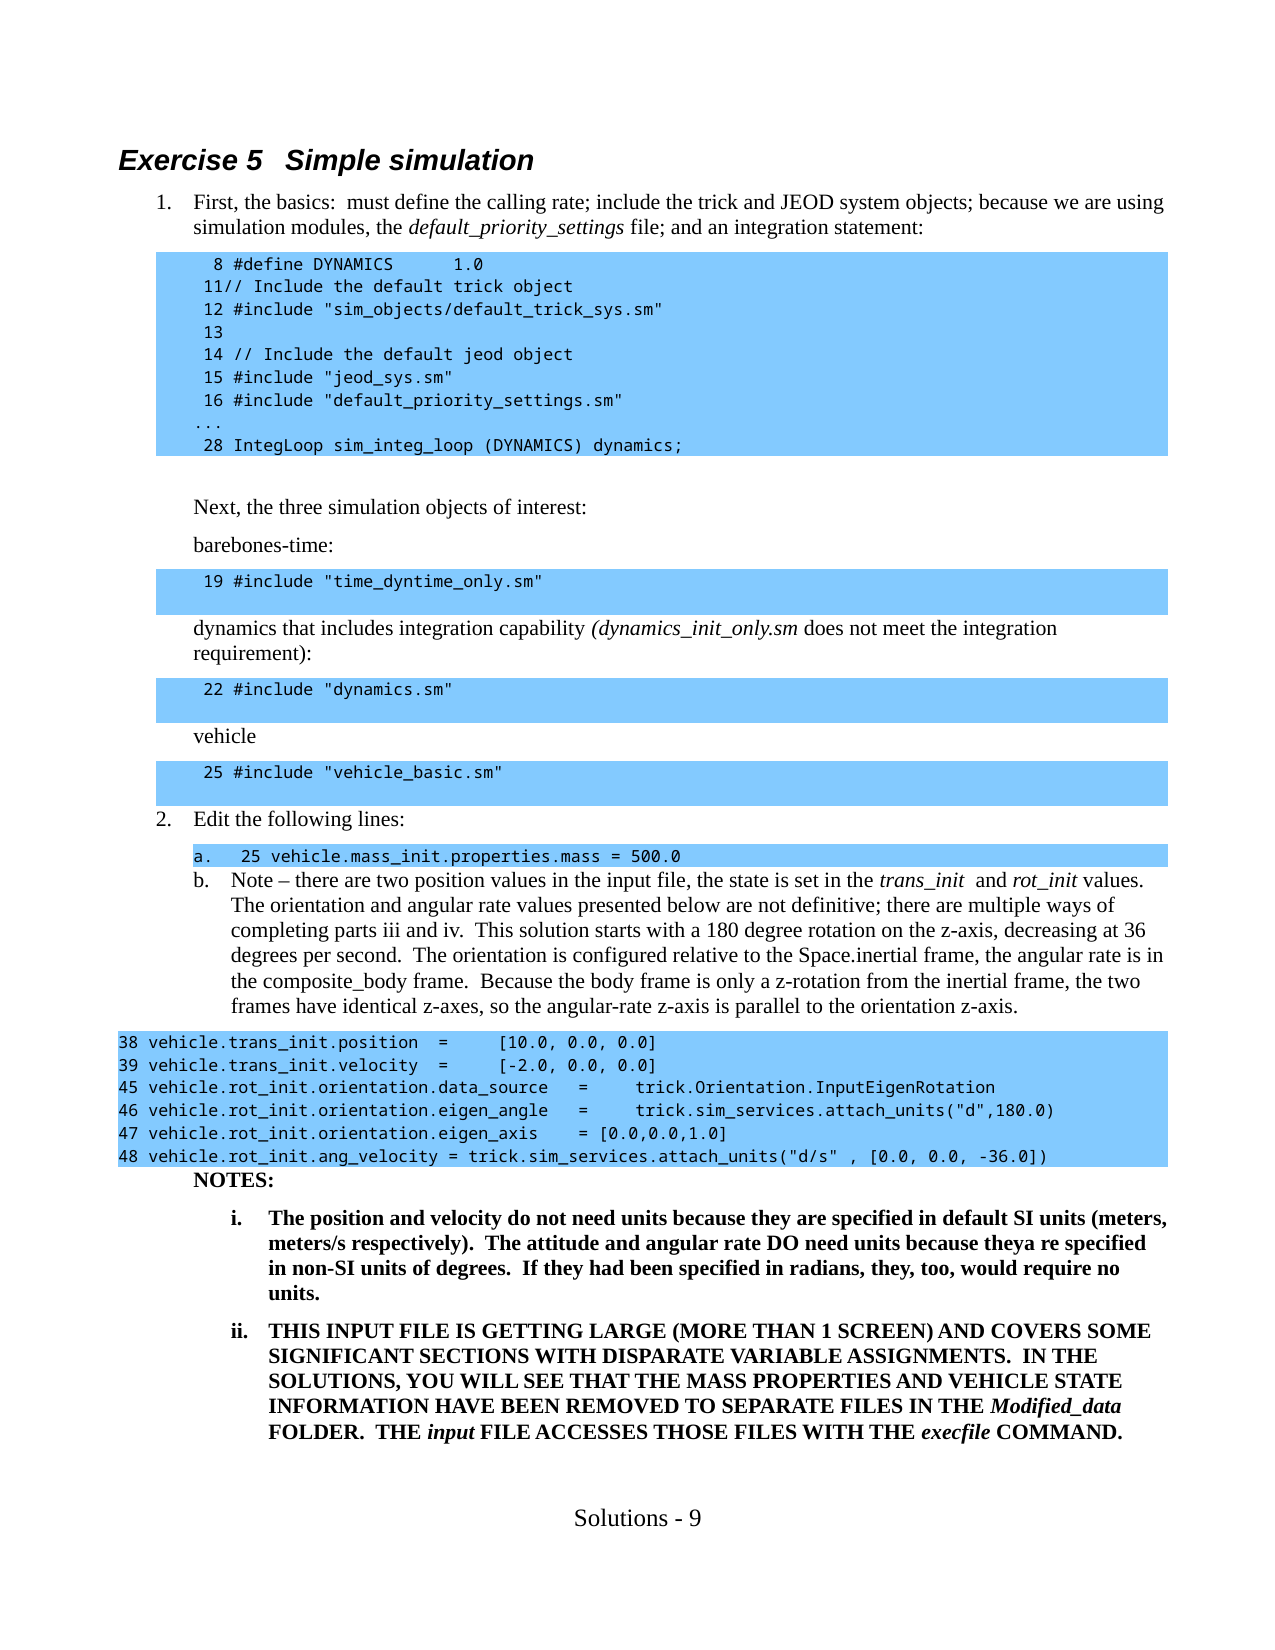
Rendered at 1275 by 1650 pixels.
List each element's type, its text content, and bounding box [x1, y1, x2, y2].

list NOTES: [156, 1167, 1168, 1192]
list 15 #include "jeod_sys.sm" [156, 366, 1168, 388]
list Note – there are two position values in the input file, the state is set in the trans_init and rot_init values. The orientation and angular rate values presented below are not definitive; there are multiple ways of completing parts iii and iv. This solution starts with a 180 degree rotation on the z-axis, decreasing at 36 degrees per second. The orientation is configured relative to the Space.inertial frame, the angular rate is in the composite_body frame. Because the body frame is only a z-rotation from the inertial frame, the two frames have identical z-axes, so the angular-rate z-axis is parallel to the orientation z-axis. [193, 867, 1168, 1018]
list First, the basics: must define the calling rate; include the trick and JEOD system objects; because we are using simulation modules, the default_priority_settings file; and an integration statement: [156, 189, 1168, 239]
list 38 vehicle.trans_init.position = [10.0, 0.0, 0.0] [118, 1031, 1168, 1053]
list Edit the following lines: [156, 806, 1168, 832]
list 11// Include the default trick object [156, 275, 1168, 297]
list 45 vehicle.rot_init.orientation.data_source = trick.Orientation.InputEigenRotation [118, 1076, 1168, 1099]
list 13 [156, 320, 1168, 343]
list vehicle [156, 723, 1168, 748]
list 22 #include "dynamics.sm" [156, 678, 1168, 701]
list 39 vehicle.trans_init.velocity = [-2.0, 0.0, 0.0] [118, 1053, 1168, 1076]
list 48 vehicle.rot_init.ang_velocity = trick.sim_services.attach_units("d/s" , [0.0, 0.0, -36.0]) [118, 1144, 1168, 1167]
list 14 // Include the default jeod object [156, 343, 1168, 366]
list The position and velocity do not need units because they are specified in default SI units (meters, meters/s respectively). The attitude and angular rate DO need units because theya re specified in non-SI units of degrees. If they had been specified in radians, they, too, would require no units. [231, 1204, 1168, 1305]
list dynamics that includes integration capability (dynamics_init_only.sm does not meet the integration requirement): [156, 615, 1168, 665]
list 12 #include "sim_objects/default_trick_sys.sm" [156, 297, 1168, 320]
subtitle Simple simulation [118, 143, 1168, 177]
list 8 #define DYNAMICS 1.0 [156, 252, 1168, 275]
list ... [156, 411, 1168, 434]
list Next, the three simulation objects of interest: [156, 494, 1168, 519]
list 28 IntegLoop sim_integ_loop (DYNAMICS) dynamics; [156, 434, 1168, 456]
list 25 vehicle.mass_init.properties.mass = 500.0 [193, 844, 1168, 867]
list 16 #include "default_priority_settings.sm" [156, 388, 1168, 411]
list THIS INPUT FILE IS GETTING LARGE (MORE THAN 1 SCREEN) AND COVERS SOME SIGNIFICANT SECTIONS WITH DISPARATE VARIABLE ASSIGNMENTS. IN THE SOLUTIONS, YOU WILL SEE THAT THE MASS PROPERTIES AND VEHICLE STATE INFORMATION HAVE BEEN REMOVED TO SEPARATE FILES IN THE Modified_data FOLDER. THE input FILE ACCESSES THOSE FILES WITH THE execfile COMMAND. [231, 1318, 1168, 1444]
list 47 vehicle.rot_init.orientation.eigen_axis = [0.0,0.0,1.0] [118, 1121, 1168, 1144]
list 46 vehicle.rot_init.orientation.eigen_angle = trick.sim_services.attach_units("d",180.0) [118, 1099, 1168, 1121]
list 25 #include "vehicle_basic.sm" [156, 761, 1168, 784]
list barebones-time: [156, 532, 1168, 557]
list 19 #include "time_dyntime_only.sm" [156, 569, 1168, 592]
